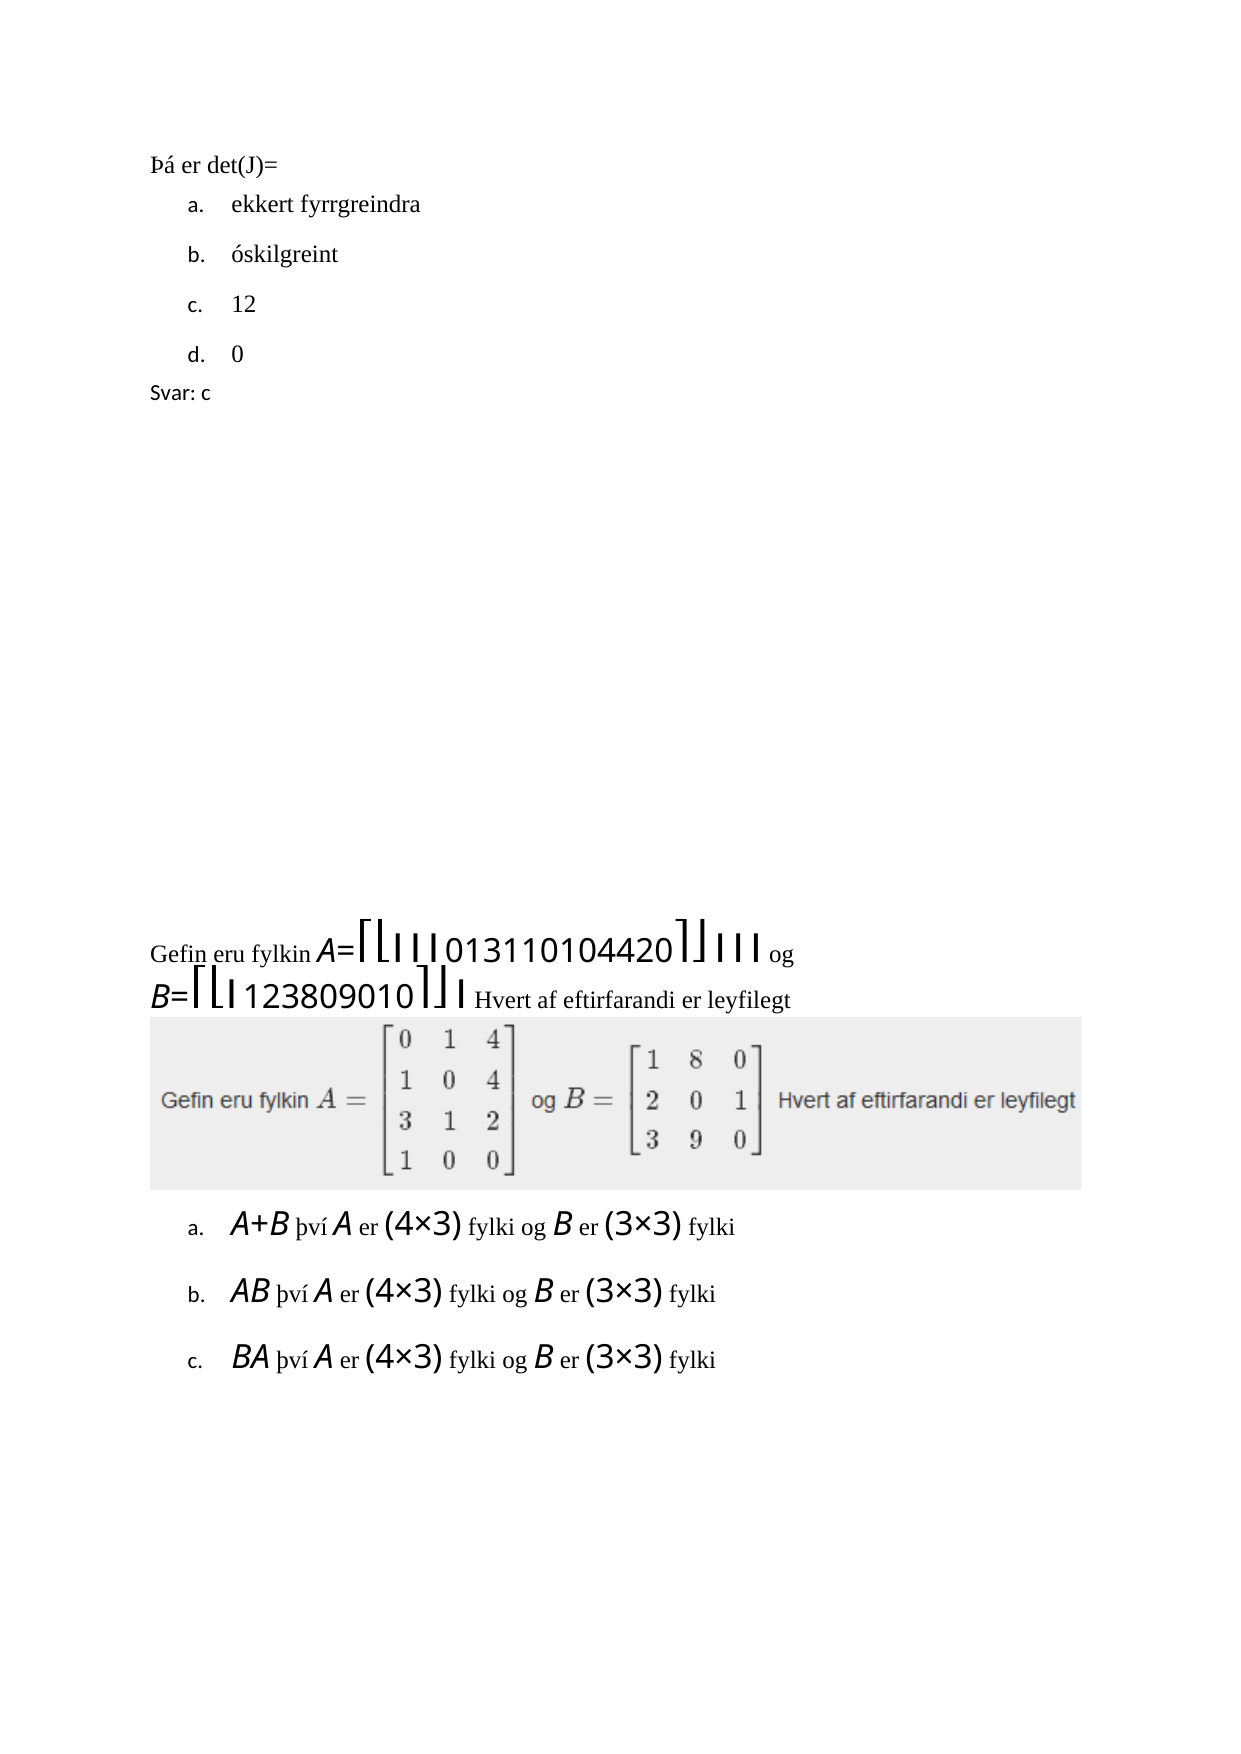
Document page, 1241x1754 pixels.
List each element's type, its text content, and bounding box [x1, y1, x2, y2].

list AB því A er (4×3) fylki og B er (3×3) fylki [187, 1266, 1090, 1312]
list 0 [187, 339, 1090, 368]
text Svar: c [150, 378, 1090, 406]
list A+B því A er (4×3) fylki og B er (3×3) fylki [187, 1200, 1090, 1246]
list 12 [187, 289, 1090, 318]
list BA því A er (4×3) fylki og B er (3×3) fylki [187, 1333, 1090, 1378]
text Þá er det(J)= [150, 150, 1090, 179]
list ekkert fyrrgreindra [187, 189, 1090, 218]
list óskilgreint [187, 239, 1090, 268]
text Gefin eru fylkin A=⎡⎣⎢⎢⎢013110104420⎤⎦⎥⎥⎥ og B=⎡⎣⎢123809010⎤⎦⎥ Hvert af eftirfarandi er leyfilegt [150, 927, 1090, 1190]
